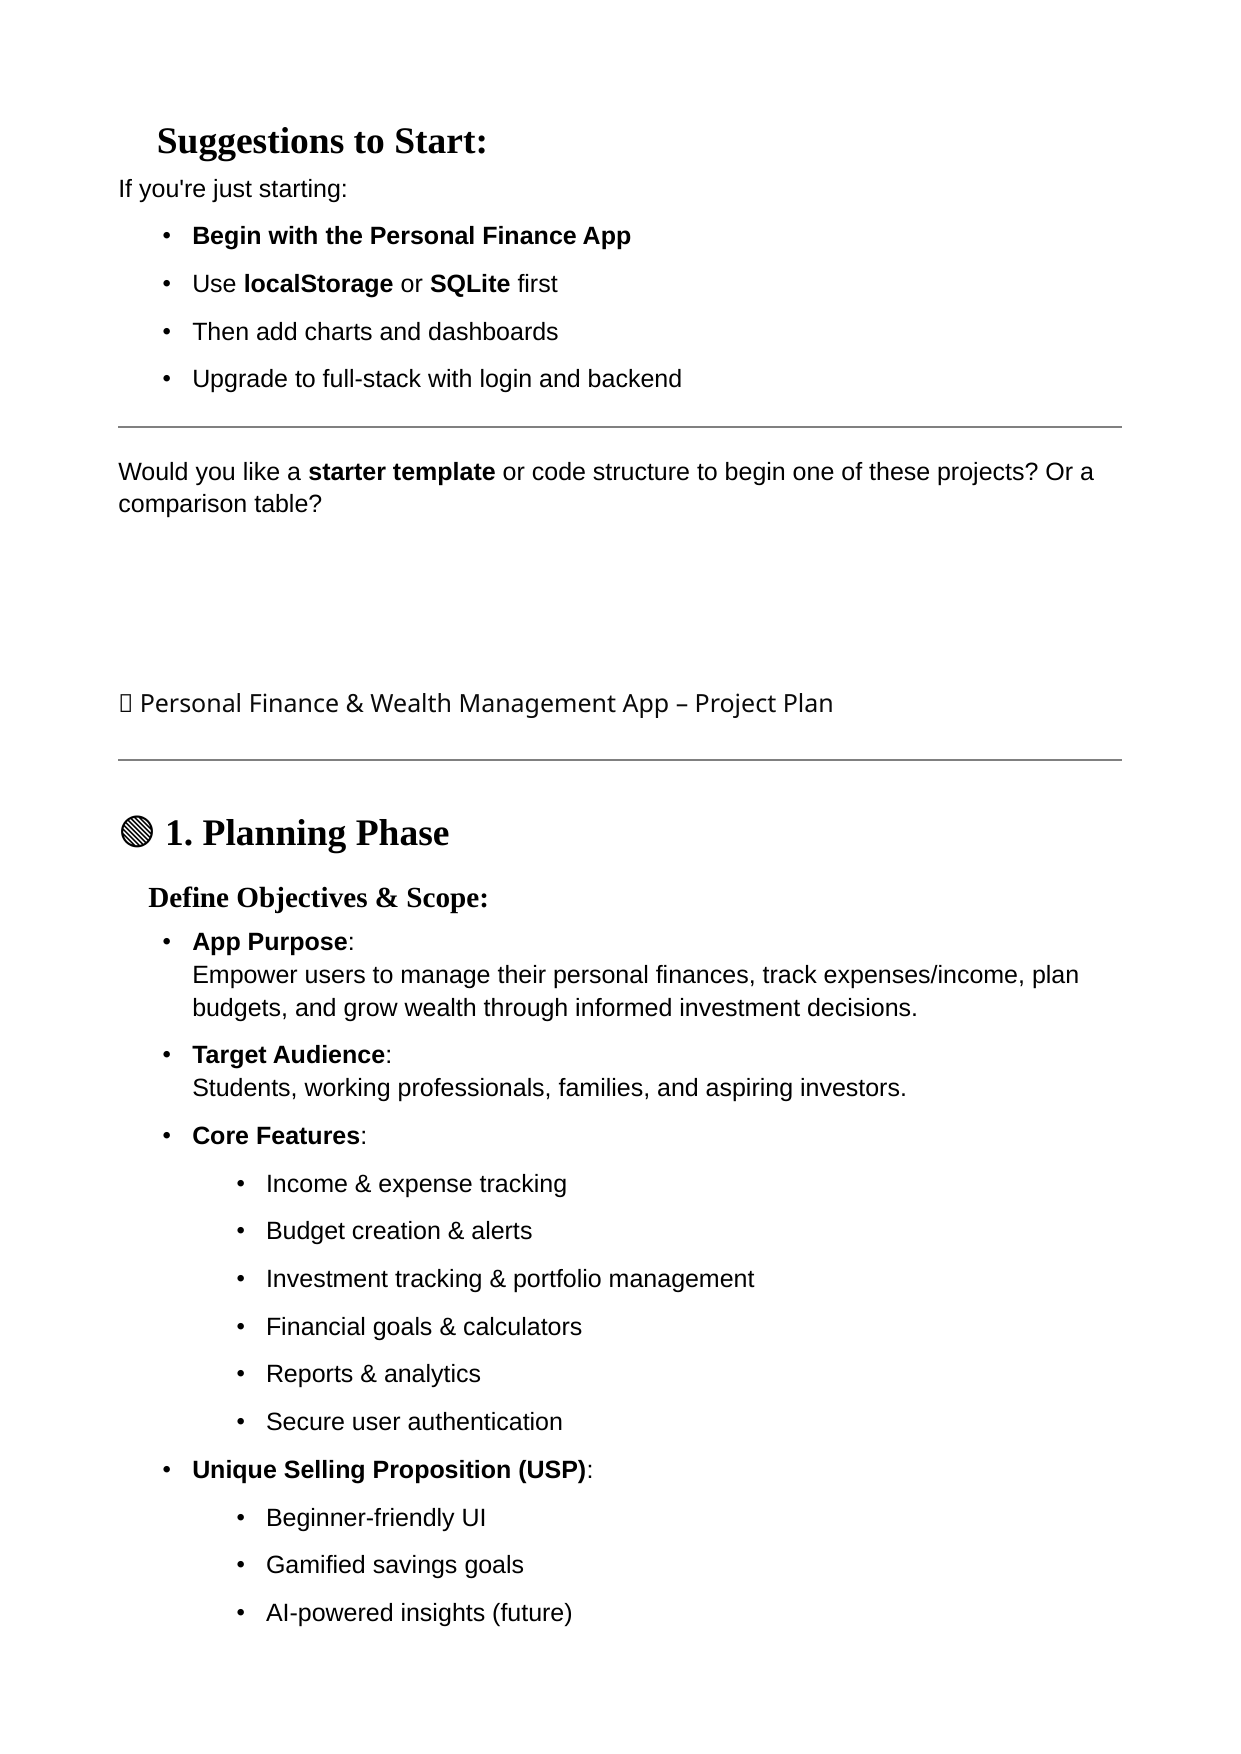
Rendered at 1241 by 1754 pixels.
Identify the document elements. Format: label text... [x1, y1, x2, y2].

list Budget creation & alerts [236, 1216, 1122, 1245]
list Begin with the Personal Finance App [162, 221, 1122, 250]
list Gamified savings goals [236, 1550, 1122, 1579]
list Beginner-friendly UI [236, 1503, 1122, 1531]
list Income & expense tracking [236, 1169, 1122, 1197]
list Core Features: [162, 1121, 1122, 1150]
list Secure user authentication [236, 1407, 1122, 1436]
list Unique Selling Proposition (USP): [162, 1455, 1122, 1484]
subtitle ✅ Suggestions to Start: [118, 118, 1122, 161]
list Reports & analytics [236, 1359, 1122, 1388]
text If you're just starting: [118, 174, 1122, 202]
list App Purpose: Empower users to manage their personal finances, track expenses/income, plan budgets, and grow wealth through informed investment decisions. [162, 926, 1122, 1021]
subtitle 📘 Personal Finance & Wealth Management App – Project Plan [118, 683, 1122, 720]
subtitle 🔹 Define Objectives & Scope: [118, 880, 1122, 914]
list Target Audience: Students, working professionals, families, and aspiring investors. [162, 1040, 1122, 1102]
text Would you like a starter template or code structure to begin one of these projects? Or a comparison table? [118, 456, 1122, 518]
list Then add charts and dashboards [162, 317, 1122, 346]
list Financial goals & calculators [236, 1312, 1122, 1341]
list Upgrade to full-stack with login and backend [162, 364, 1122, 393]
list Investment tracking & portfolio management [236, 1264, 1122, 1293]
list Use localStorage or SQLite first [162, 269, 1122, 298]
subtitle 🟢 1. Planning Phase [118, 810, 1122, 853]
list AI-powered insights (future) [236, 1598, 1122, 1627]
